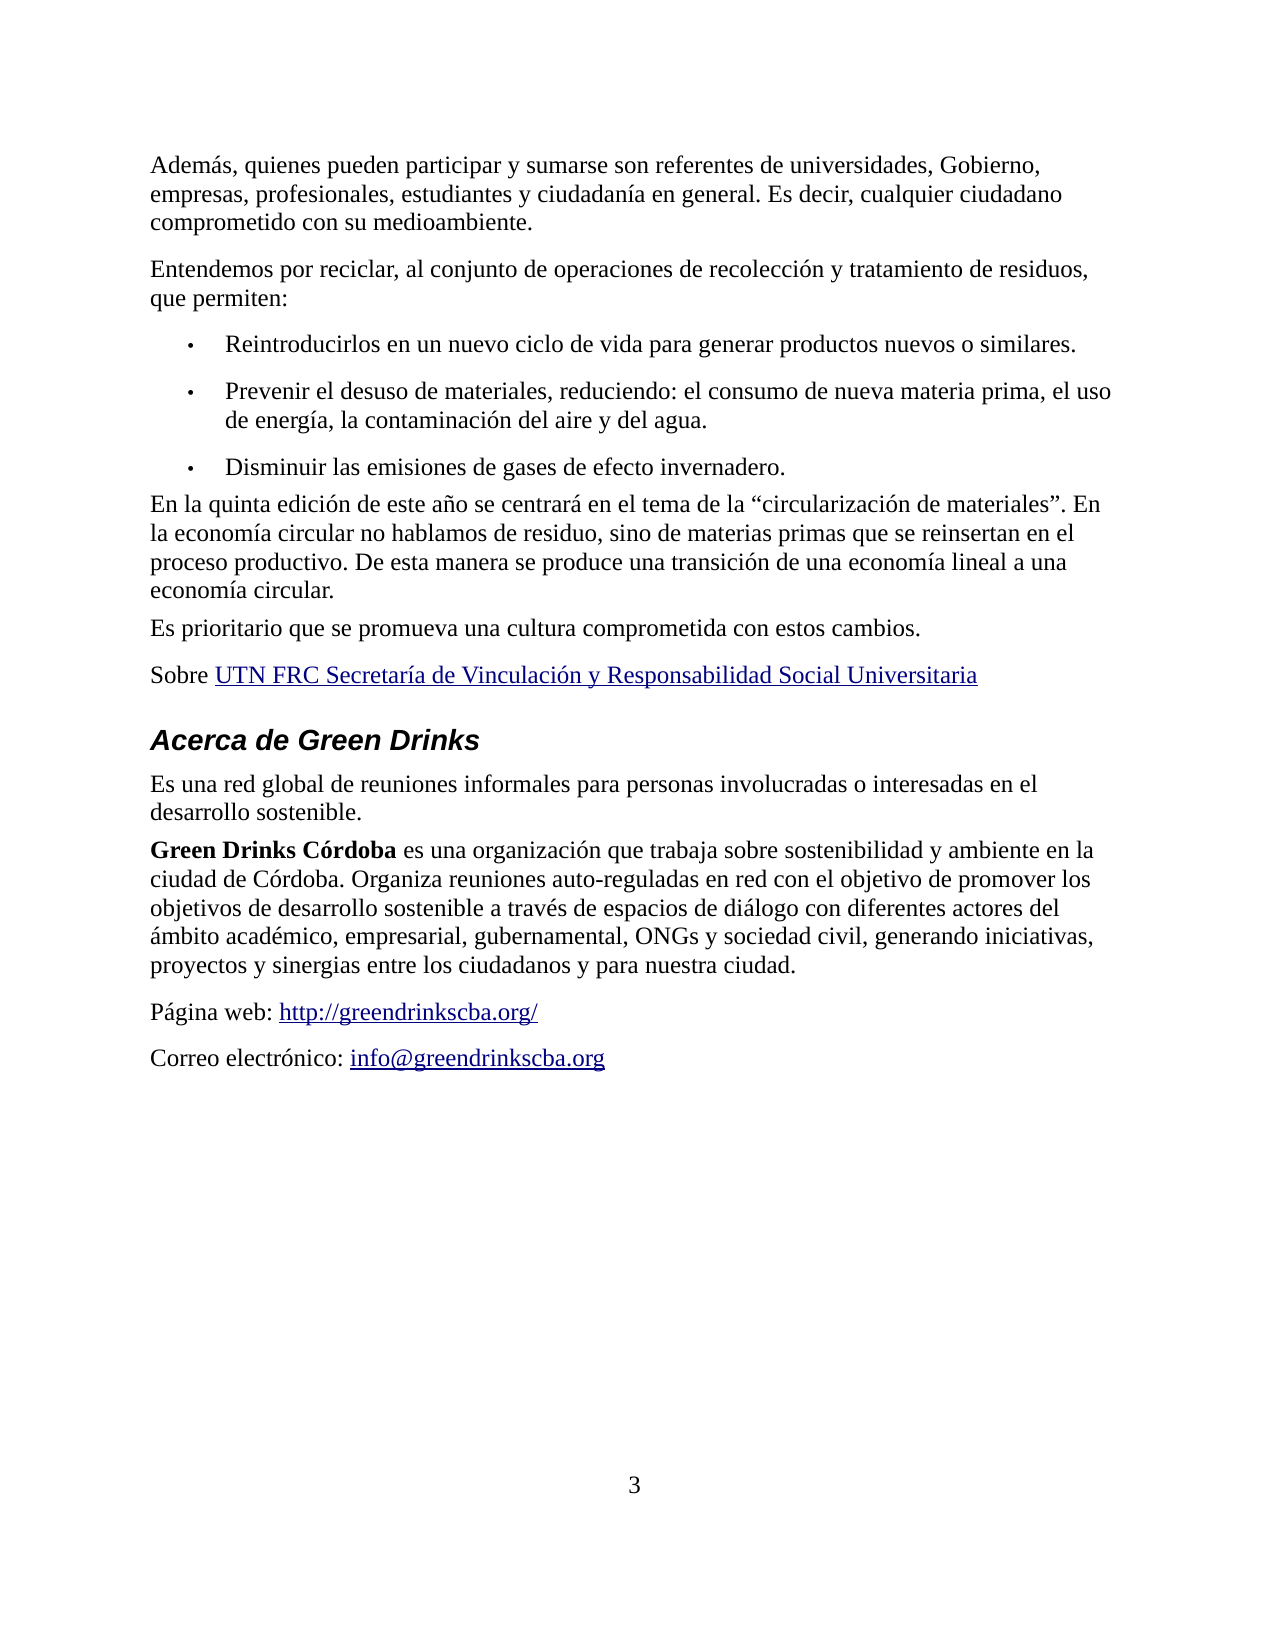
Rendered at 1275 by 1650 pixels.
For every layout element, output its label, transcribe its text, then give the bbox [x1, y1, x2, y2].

list Disminuir las emisiones de gases de efecto invernadero. [187, 452, 1125, 480]
text Además, quienes pueden participar y sumarse son referentes de universidades, Gobierno, empresas, profesionales, estudiantes y ciudadanía en general. Es decir, cualquier ciudadano comprometido con su medioambiente. [150, 150, 1125, 236]
text Es prioritario que se promueva una cultura comprometida con estos cambios. [150, 613, 1125, 642]
text Green Drinks Córdoba es una organización que trabaja sobre sostenibilidad y ambiente en la ciudad de Córdoba. Organiza reuniones auto-reguladas en red con el objetivo de promover los objetivos de desarrollo sostenible a través de espacios de diálogo con diferentes actores del ámbito académico, empresarial, gubernamental, ONGs y sociedad civil, generando iniciativas, proyectos y sinergias entre los ciudadanos y para nuestra ciudad. [150, 835, 1125, 979]
subtitle Acerca de Green Drinks [150, 723, 1125, 756]
text Sobre UTN FRC Secretaría de Vinculación y Responsabilidad Social Universitaria [150, 660, 1125, 689]
list Reintroducirlos en un nuevo ciclo de vida para generar productos nuevos o similares. [187, 329, 1125, 358]
text Página web: http://greendrinkscba.org/ [150, 997, 1125, 1026]
text Entendemos por reciclar, al conjunto de operaciones de recolección y tratamiento de residuos, que permiten: [150, 254, 1125, 312]
text Correo electrónico: info@greendrinkscba.org [150, 1043, 1125, 1072]
text Es una red global de reuniones informales para personas involucradas o interesadas en el desarrollo sostenible. [150, 769, 1125, 826]
list Prevenir el desuso de materiales, reduciendo: el consumo de nueva materia prima, el uso de energía, la contaminación del aire y del agua. [187, 376, 1125, 434]
text En la quinta edición de este año se centrará en el tema de la “circularización de materiales”. En la economía circular no hablamos de residuo, sino de materias primas que se reinsertan en el proceso productivo. De esta manera se produce una transición de una economía lineal a una economía circular. [150, 489, 1125, 604]
